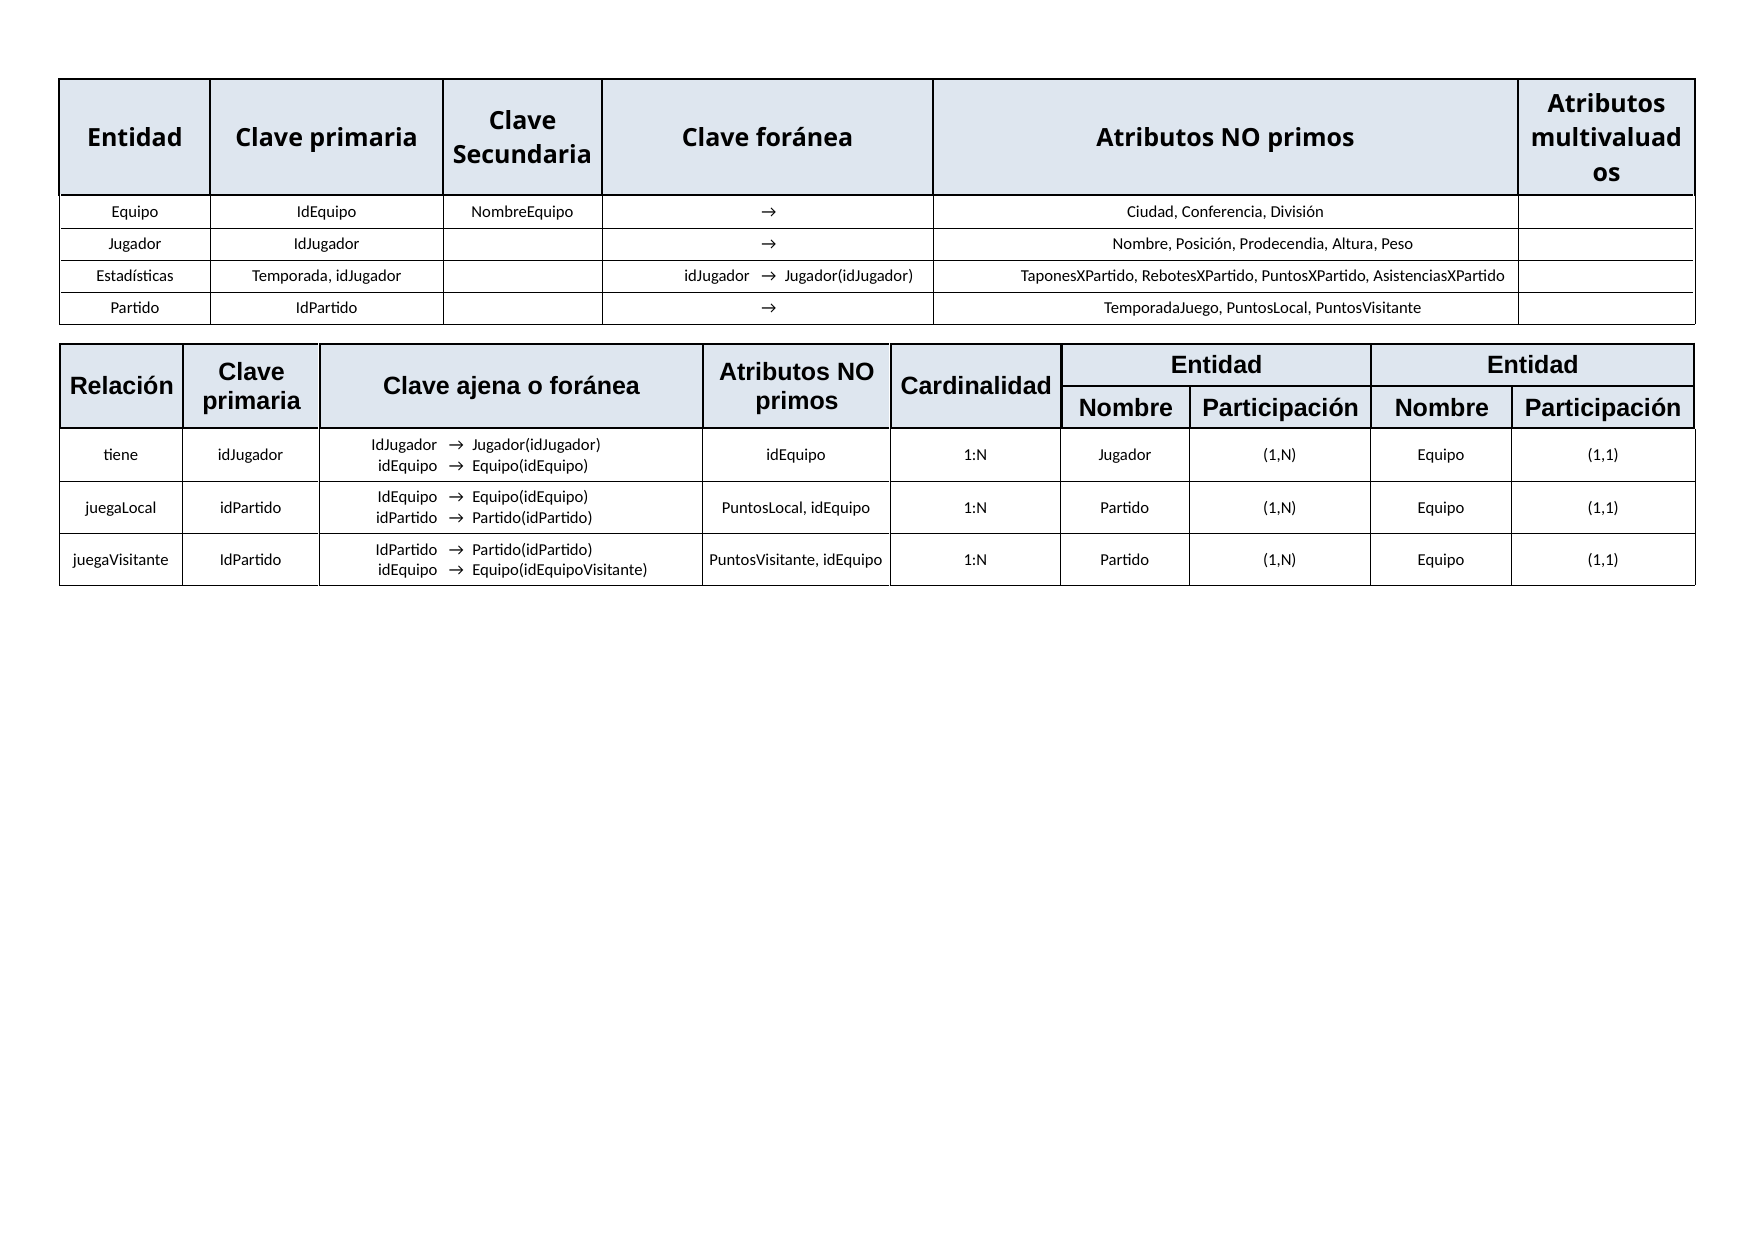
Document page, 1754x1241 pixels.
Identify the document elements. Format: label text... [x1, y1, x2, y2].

table_cell juegaVisitante [60, 534, 182, 585]
table_cell [1519, 292, 1695, 323]
table_cell Estadísticas [60, 260, 210, 292]
table_cell →→ [443, 534, 466, 585]
table_cell [1519, 228, 1695, 260]
table_cell [444, 229, 602, 260]
table_cell Equipo(idEquipo) Partido(idPartido) [466, 482, 702, 533]
table_cell IdJugador [211, 229, 443, 260]
table_cell Jugador [60, 228, 210, 260]
table_cell Jugador(idJugador) [779, 261, 933, 292]
table_header Relación [61, 345, 182, 427]
table_header Cardinalidad [892, 345, 1060, 427]
table_header Entidad [60, 80, 209, 194]
table_cell idEquipo [703, 429, 889, 481]
table_cell Partido [60, 292, 210, 323]
table_cell → [755, 293, 779, 323]
table_cell 1:N [891, 534, 1060, 585]
table_cell [444, 293, 602, 323]
table_cell →→ [443, 429, 466, 481]
table_cell Participación [1191, 387, 1370, 427]
table_cell Equipo [1371, 429, 1511, 481]
table_cell → [755, 261, 779, 292]
table_cell 1:N [891, 429, 1060, 481]
table_cell 1:N [891, 482, 1060, 533]
table_cell Ciudad, Conferencia, División [934, 196, 1518, 228]
table_cell Nombre [1063, 387, 1189, 427]
table_cell (1,N) [1190, 429, 1370, 481]
table_header Entidad [1063, 345, 1370, 385]
table_cell [444, 261, 602, 292]
table_header Atributos NO primos [704, 345, 889, 427]
table_cell Nombre [1372, 387, 1511, 427]
table_cell (1,1) [1512, 534, 1695, 585]
table_header Atributos multivaluados [1519, 80, 1694, 194]
table_cell IdPartido [183, 534, 318, 585]
table_cell [1519, 194, 1695, 228]
table_cell Partido [1061, 534, 1189, 585]
table_cell TemporadaJuego, PuntosLocal, PuntosVisitante [934, 293, 1518, 323]
table_cell [779, 229, 933, 260]
table_cell → [755, 229, 779, 260]
table_cell juegaLocal [60, 482, 182, 533]
table_cell Equipo [1371, 534, 1511, 585]
table_cell Temporada, idJugador [211, 261, 443, 292]
table_cell idPartido [183, 482, 318, 533]
table_cell Partido [1061, 482, 1189, 533]
table_cell IdPartido idEquipo [320, 534, 443, 585]
table_cell (1,1) [1512, 429, 1695, 481]
table_cell TaponesXPartido, RebotesXPartido, PuntosXPartido, AsistenciasXPartido [934, 261, 1518, 292]
table_cell [603, 229, 755, 260]
table_header Clave ajena o foránea [321, 345, 702, 427]
table_cell NombreEquipo [444, 196, 602, 228]
table_cell [779, 196, 933, 228]
table_cell Nombre, Posición, Prodecendia, Altura, Peso [934, 229, 1518, 260]
table_header Clave foránea [603, 80, 932, 194]
table_cell [779, 293, 933, 323]
table_cell [603, 293, 755, 323]
table_cell tiene [60, 429, 182, 481]
table_header Clave primaria [211, 80, 442, 194]
table_header Entidad [1372, 345, 1693, 385]
table_cell Partido(idPartido) Equipo(idEquipoVisitante) [466, 534, 702, 585]
table_cell PuntosVisitante, idEquipo [703, 534, 889, 585]
table_cell PuntosLocal, idEquipo [703, 482, 889, 533]
table_cell IdJugador idEquipo [320, 429, 443, 481]
table_cell (1,N) [1190, 534, 1370, 585]
table_header Atributos NO primos [934, 80, 1517, 194]
table_cell idJugador [603, 261, 755, 292]
table_cell Participación [1513, 387, 1693, 427]
table_cell idJugador [183, 429, 318, 481]
table_cell IdEquipo [211, 196, 443, 228]
table_cell → [755, 196, 779, 228]
table_cell (1,N) [1190, 482, 1370, 533]
table_cell IdEquipo idPartido [320, 482, 443, 533]
table_cell (1,1) [1512, 482, 1695, 533]
table_cell [603, 196, 755, 228]
table_cell →→ [443, 482, 466, 533]
table_header Clave primaria [184, 345, 318, 427]
table_cell Jugador [1061, 429, 1189, 481]
table_cell IdPartido [211, 293, 443, 323]
table_cell Jugador(idJugador) Equipo(idEquipo) [466, 429, 702, 481]
table_cell Equipo [60, 194, 210, 228]
table_cell [1519, 260, 1695, 292]
table_cell Equipo [1371, 482, 1511, 533]
table_header Clave Secundaria [444, 80, 601, 194]
